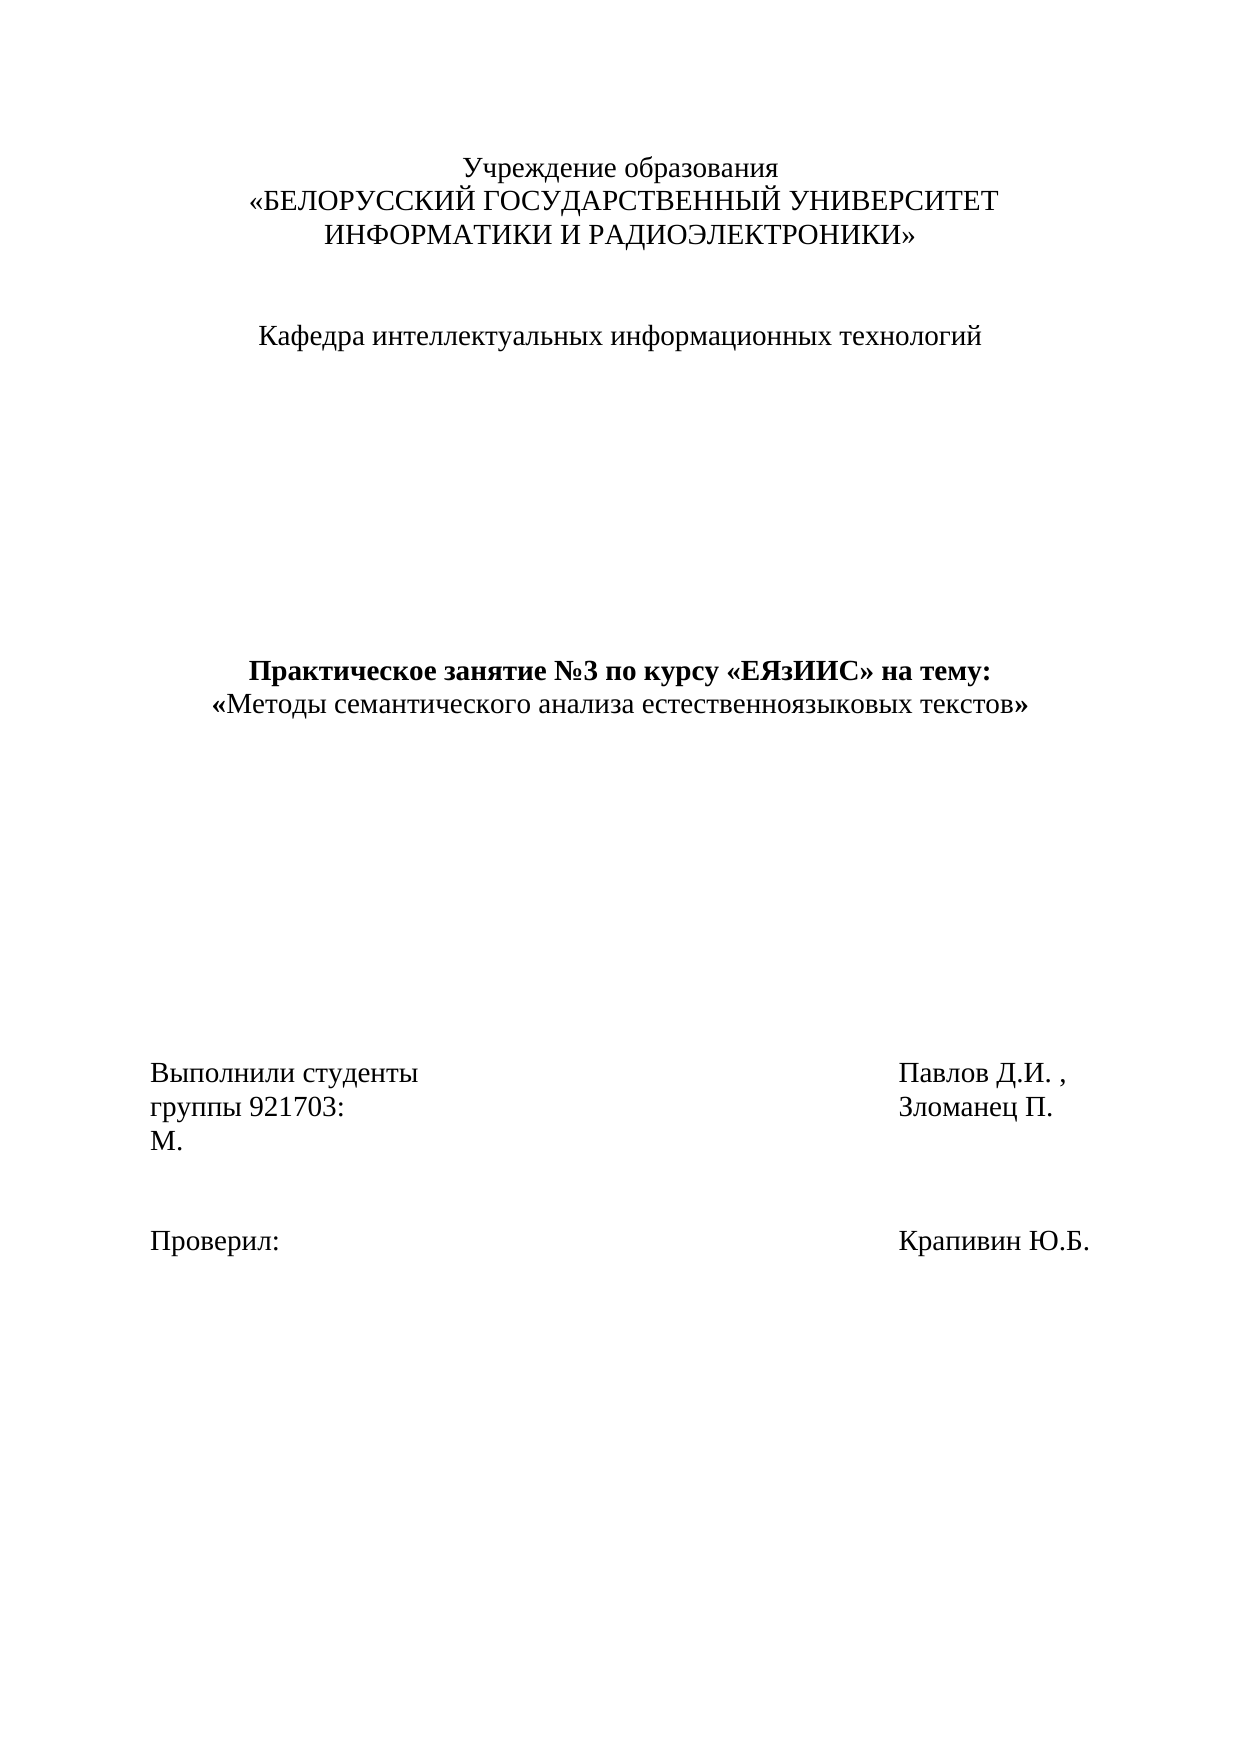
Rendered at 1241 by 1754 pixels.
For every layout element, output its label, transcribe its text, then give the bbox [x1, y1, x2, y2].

text Учреждение образования [150, 150, 1090, 183]
text «БЕЛОРУССКИЙ ГОСУДАРСТВЕННЫЙ УНИВЕРСИТЕТ [150, 183, 1090, 217]
text «Методы семантического анализа естественноязыковых текстов» [150, 687, 1090, 720]
text Выполнили студенты Павлов Д.И. , группы 921703: Зломанец П. М. [150, 1056, 1090, 1156]
text Проверил: Крапивин Ю.Б. [150, 1223, 1090, 1257]
text Кафедра интеллектуальных информационных технологий [150, 318, 1090, 351]
text Практическое занятие №3 по курсу «ЕЯзИИС» на тему: [150, 653, 1090, 687]
text ИНФОРМАТИКИ И РАДИОЭЛЕКТРОНИКИ» [150, 217, 1090, 251]
